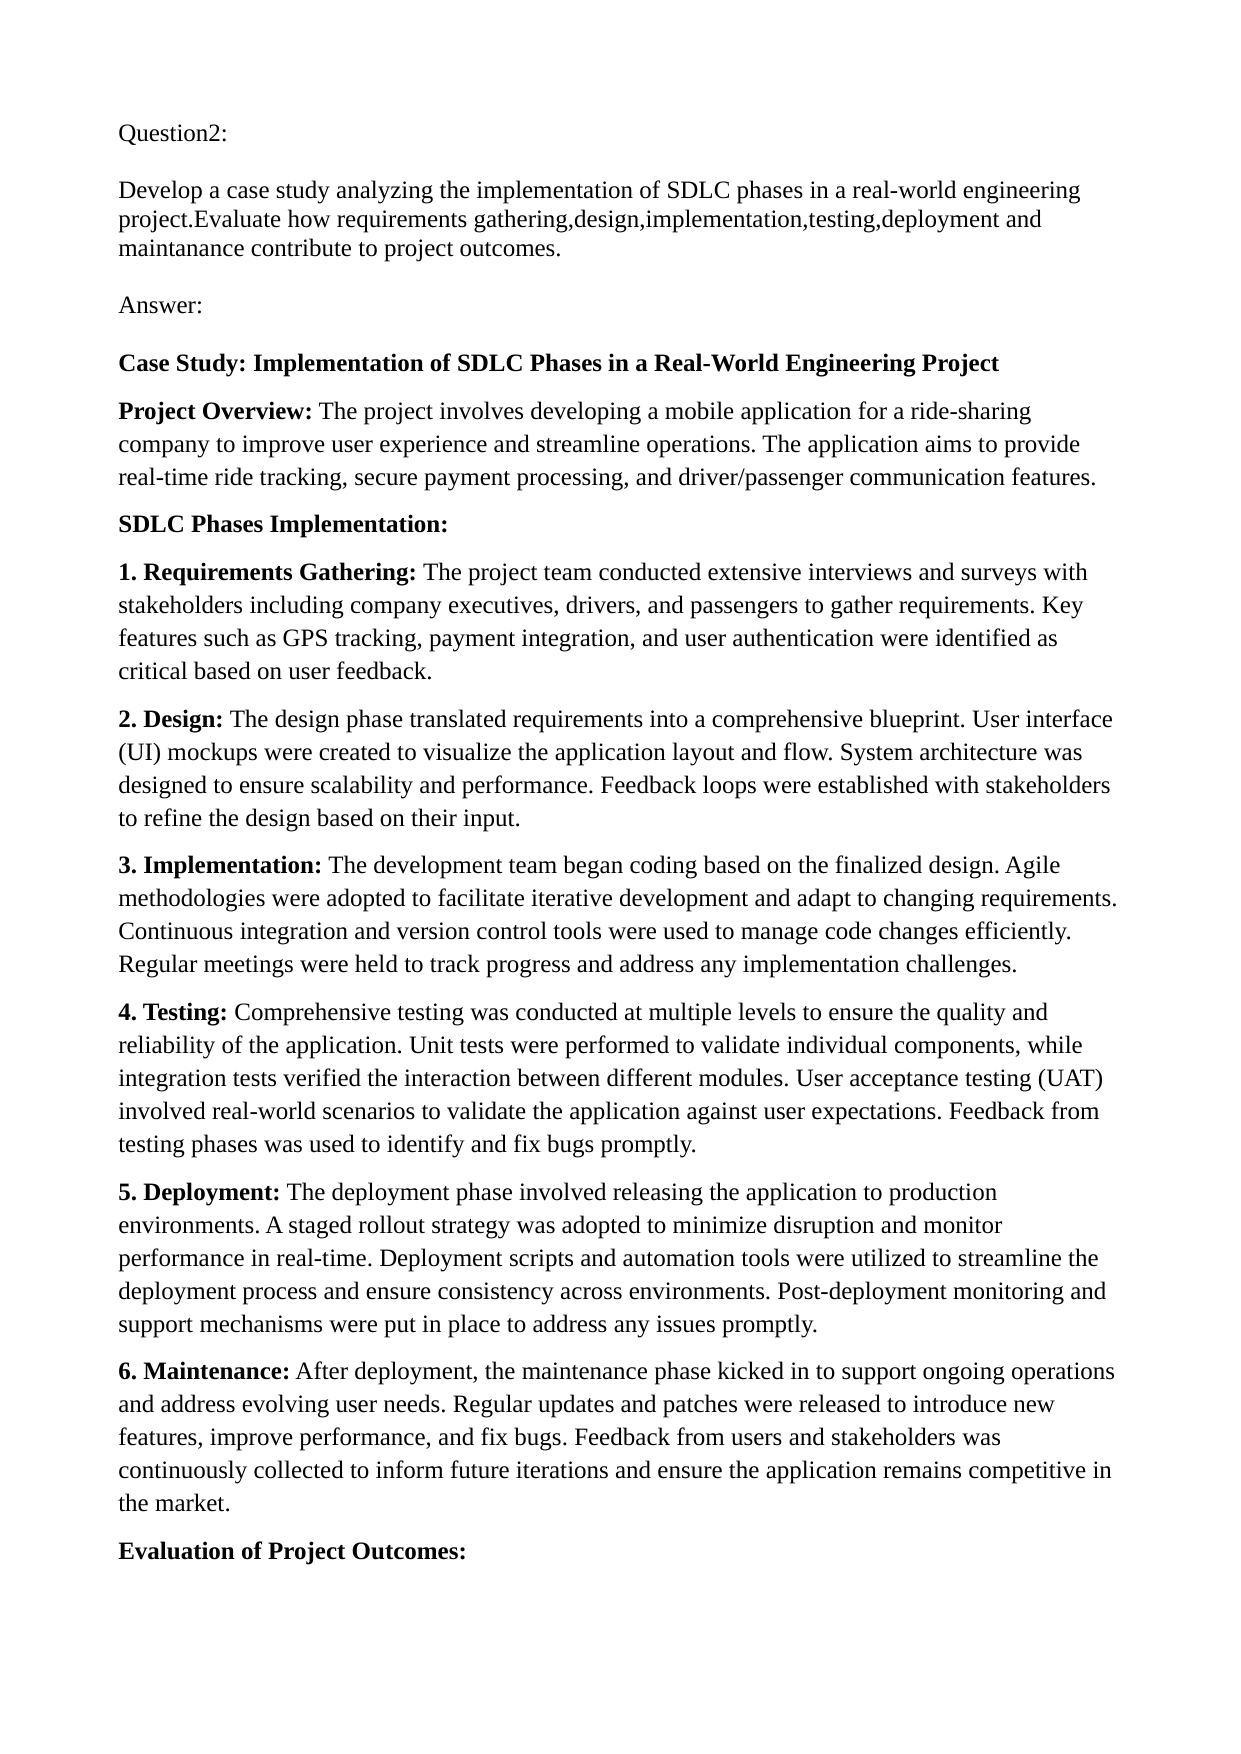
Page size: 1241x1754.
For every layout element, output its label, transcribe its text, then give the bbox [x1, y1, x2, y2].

text Answer: [118, 291, 1122, 319]
text Case Study: Implementation of SDLC Phases in a Real-World Engineering Project [118, 348, 1122, 377]
text 4. Testing: Comprehensive testing was conducted at multiple levels to ensure the quality and reliability of the application. Unit tests were performed to validate individual components, while integration tests verified the interaction between different modules. User acceptance testing (UAT) involved real-world scenarios to validate the application against user expectations. Feedback from testing phases was used to identify and fix bugs promptly. [118, 997, 1122, 1158]
text 2. Design: The design phase translated requirements into a comprehensive blueprint. User interface (UI) mockups were created to visualize the application layout and flow. System architecture was designed to ensure scalability and performance. Feedback loops were established with stakeholders to refine the design based on their input. [118, 704, 1122, 831]
text 5. Deployment: The deployment phase involved releasing the application to production environments. A staged rollout strategy was adopted to minimize disruption and monitor performance in real-time. Deployment scripts and automation tools were utilized to streamline the deployment process and ensure consistency across environments. Post-deployment monitoring and support mechanisms were put in place to address any issues promptly. [118, 1177, 1122, 1337]
text SDLC Phases Implementation: [118, 509, 1122, 538]
text 6. Maintenance: After deployment, the maintenance phase kicked in to support ongoing operations and address evolving user needs. Regular updates and patches were released to introduce new features, improve performance, and fix bugs. Feedback from users and stakeholders was continuously collected to inform future iterations and ensure the application remains competitive in the market. [118, 1356, 1122, 1517]
text 1. Requirements Gathering: The project team conducted extensive interviews and surveys with stakeholders including company executives, drivers, and passengers to gather requirements. Key features such as GPS tracking, payment integration, and user authentication were identified as critical based on user feedback. [118, 557, 1122, 685]
text 3. Implementation: The development team began coding based on the finalized design. Agile methodologies were adopted to facilitate iterative development and adapt to changing requirements. Continuous integration and version control tools were used to manage code changes efficiently. Regular meetings were held to track progress and address any implementation challenges. [118, 850, 1122, 978]
text Question2: [118, 118, 1122, 147]
text Develop a case study analyzing the implementation of SDLC phases in a real-world engineering project.Evaluate how requirements gathering,design,implementation,testing,deployment and maintanance contribute to project outcomes. [118, 176, 1122, 262]
text Project Overview: The project involves developing a mobile application for a ride-sharing company to improve user experience and streamline operations. The application aims to provide real-time ride tracking, secure payment processing, and driver/passenger communication features. [118, 396, 1122, 491]
text Evaluation of Project Outcomes: [118, 1536, 1122, 1565]
